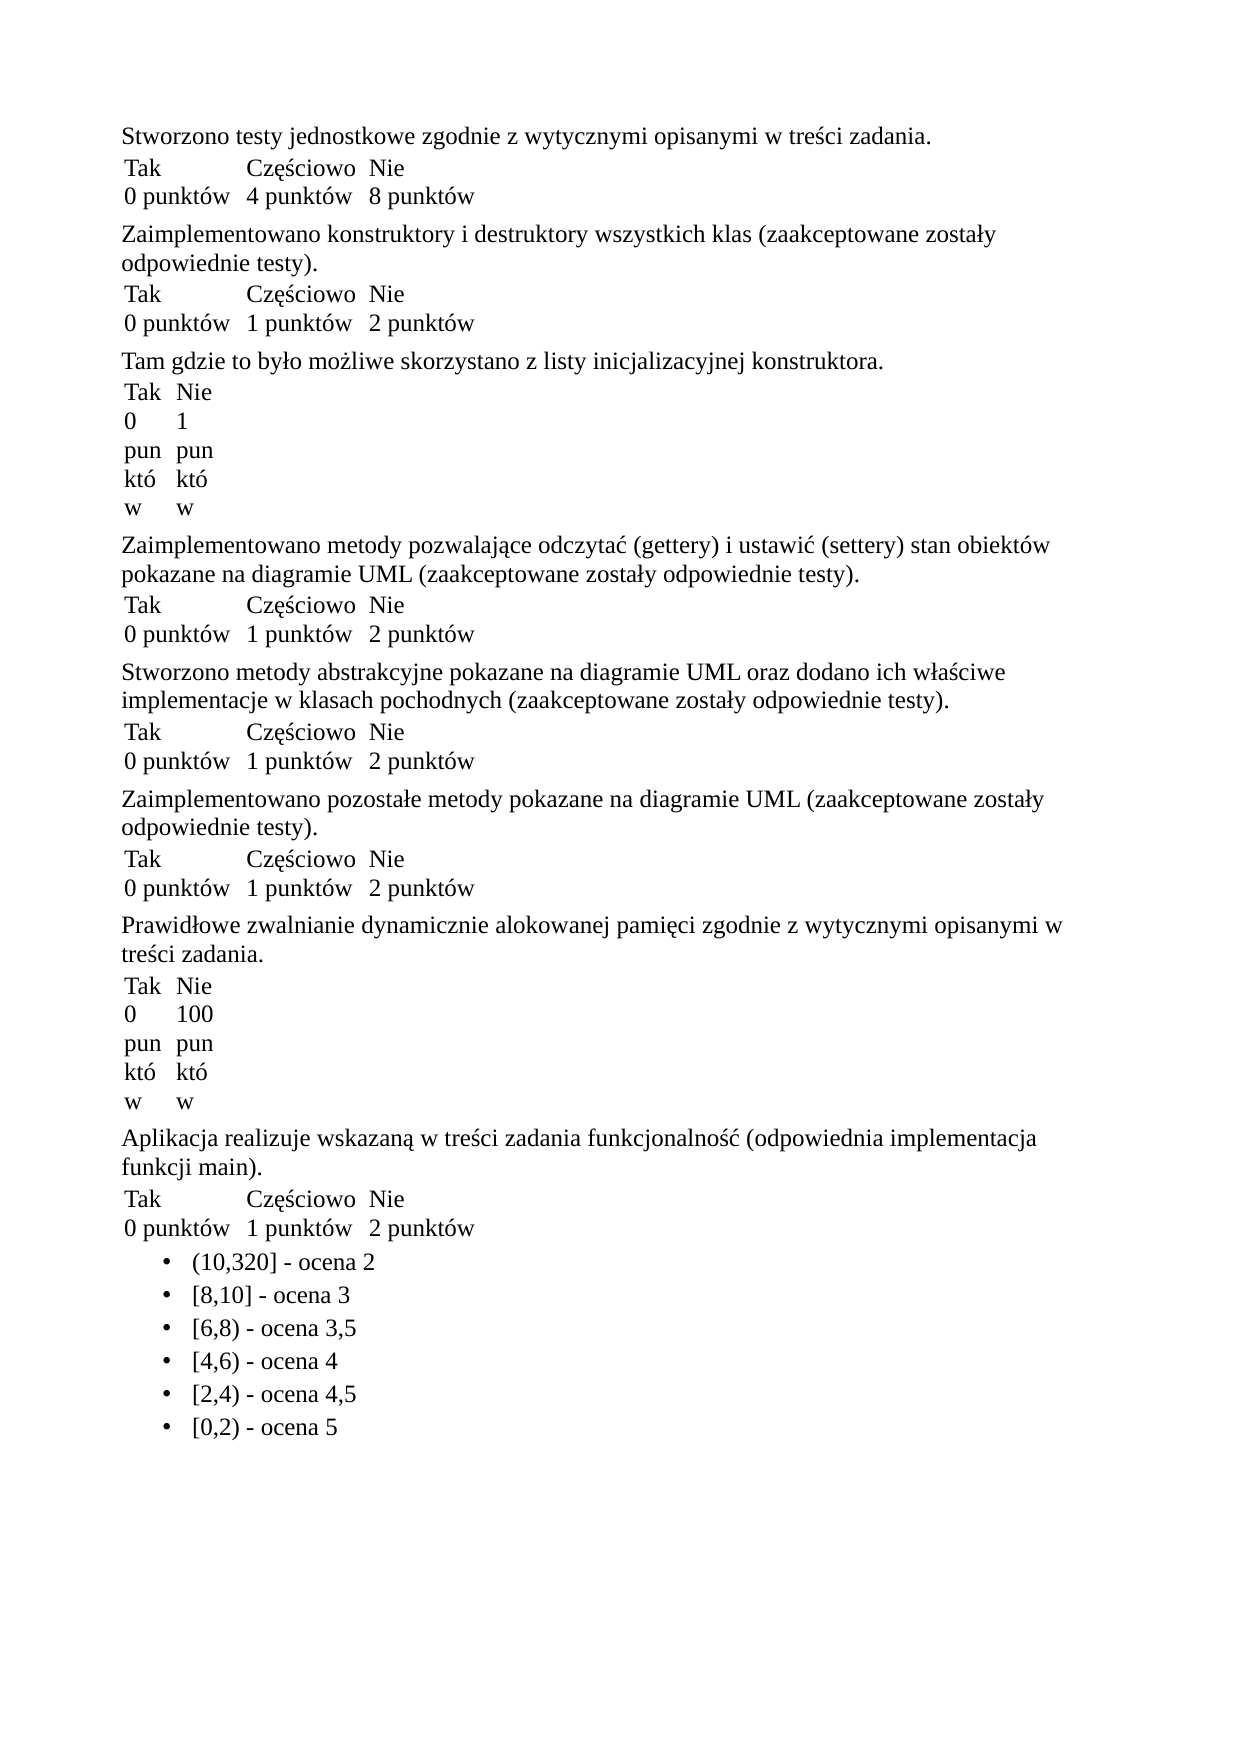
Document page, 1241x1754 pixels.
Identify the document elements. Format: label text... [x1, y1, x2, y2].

list [6,8) - ocena 3,5 [162, 1313, 1122, 1342]
table_header Tak 0 punktów [121, 968, 173, 1117]
table_header Nie 2 punktów [366, 714, 488, 778]
table_cell Zaimplementowano pozostałe metody pokazane na diagramie UML (zaakceptowane zostały odpowiednie testy). [118, 781, 1106, 907]
table_header Nie 8 punktów [366, 150, 488, 213]
table_header Tak 0 punktów [121, 150, 243, 213]
table_cell Prawidłowe zwalnianie dynamicznie alokowanej pamięci zgodnie z wytycznymi opisanymi w treści zadania. [118, 908, 1106, 1121]
table_cell [1106, 527, 1122, 654]
table_header Nie 1 punktów [173, 375, 224, 524]
list [8,10] - ocena 3 [162, 1280, 1122, 1309]
list [2,4) - ocena 4,5 [162, 1379, 1122, 1408]
table_header Nie 2 punktów [366, 588, 488, 651]
table_header Nie 2 punktów [366, 841, 488, 904]
table_header Częściowo 1 punktów [243, 277, 366, 340]
table_header Tak 0 punktów [121, 1181, 243, 1244]
list [0,2) - ocena 5 [162, 1412, 1122, 1441]
table_header Tak 0 punktów [121, 277, 243, 340]
table_cell [1106, 118, 1122, 216]
table_header Tak 0 punktów [121, 375, 173, 524]
table_cell Aplikacja realizuje wskazaną w treści zadania funkcjonalność (odpowiednia implementacja funkcji main). [118, 1121, 1106, 1247]
table_header Częściowo 1 punktów [243, 1181, 366, 1244]
table_header Nie 100 punktów [173, 968, 224, 1117]
table_cell Zaimplementowano konstruktory i destruktory wszystkich klas (zaakceptowane zostały odpowiednie testy). [118, 216, 1106, 343]
table_header Częściowo 1 punktów [243, 714, 366, 778]
table_header Tak 0 punktów [121, 841, 243, 904]
table_cell [1106, 1121, 1122, 1247]
table_header Nie 2 punktów [366, 277, 488, 340]
table_cell Stworzono metody abstrakcyjne pokazane na diagramie UML oraz dodano ich właściwe implementacje w klasach pochodnych (zaakceptowane zostały odpowiednie testy). [118, 654, 1106, 781]
table_cell [1106, 781, 1122, 907]
table_cell Zaimplementowano metody pozwalające odczytać (gettery) i ustawić (settery) stan obiektów pokazane na diagramie UML (zaakceptowane zostały odpowiednie testy). [118, 527, 1106, 654]
table_header Nie 2 punktów [366, 1181, 488, 1244]
list [4,6) - ocena 4 [162, 1346, 1122, 1375]
table_cell [1106, 216, 1122, 343]
table_cell Tam gdzie to było możliwe skorzystano z listy inicjalizacyjnej konstruktora. [118, 343, 1106, 527]
table_header Częściowo 4 punktów [243, 150, 366, 213]
table_header Częściowo 1 punktów [243, 588, 366, 651]
table_cell [1106, 908, 1122, 1121]
table_cell [1106, 654, 1122, 781]
table_header Tak 0 punktów [121, 714, 243, 778]
table_cell Stworzono testy jednostkowe zgodnie z wytycznymi opisanymi w treści zadania. [118, 118, 1106, 216]
table_header Tak 0 punktów [121, 588, 243, 651]
list (10,320] - ocena 2 [162, 1247, 1122, 1276]
table_header Częściowo 1 punktów [243, 841, 366, 904]
table_cell [1106, 343, 1122, 527]
